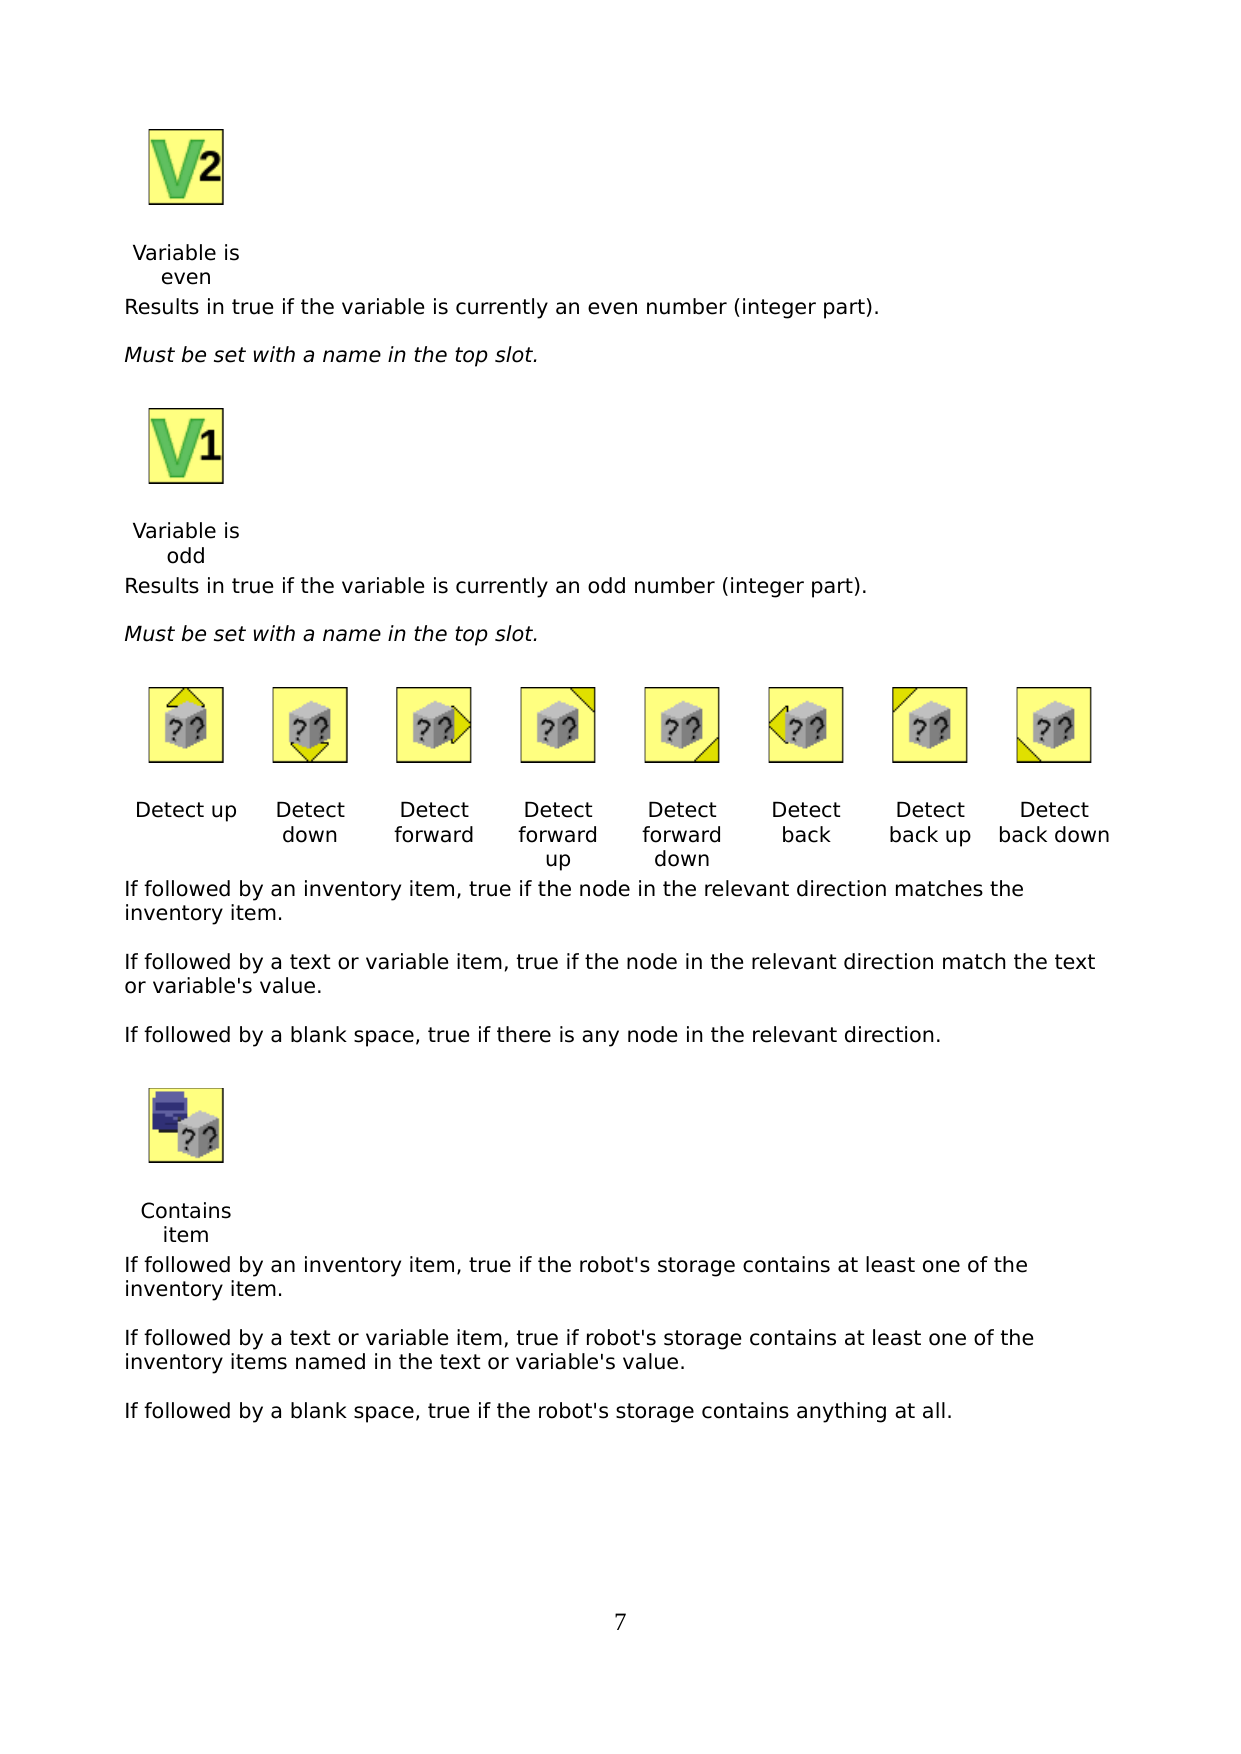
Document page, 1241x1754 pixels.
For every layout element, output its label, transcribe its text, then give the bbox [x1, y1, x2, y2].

table_header [620, 1082, 744, 1193]
table_cell Results in true if the variable is currently an odd number (integer part). Must be set with a name in the top slot. [118, 397, 1122, 676]
table_cell [372, 514, 496, 574]
table_cell Detect back [744, 793, 868, 877]
table_header [620, 124, 744, 235]
table_cell Detect down [248, 793, 372, 877]
table_header [496, 682, 620, 793]
table_cell Detect forward up [496, 793, 620, 877]
table_cell [620, 1193, 744, 1253]
picture [148, 1088, 224, 1163]
table_cell Variable is odd [124, 514, 248, 574]
table_cell [248, 514, 372, 574]
picture [148, 687, 224, 763]
table_cell [496, 514, 620, 574]
table_header [248, 124, 372, 235]
table_cell [744, 1193, 868, 1253]
table_header [248, 1082, 372, 1193]
table_header [868, 1082, 992, 1193]
table_header [744, 1082, 868, 1193]
table_header [372, 1082, 496, 1193]
table_cell [372, 1193, 496, 1253]
table_header [868, 682, 992, 793]
table_cell [992, 235, 1116, 295]
table_header [992, 1082, 1116, 1193]
table_header [992, 124, 1116, 235]
table_header [372, 403, 496, 514]
table_cell Detect up [124, 793, 248, 877]
table_cell Detect forward down [620, 793, 744, 877]
picture [520, 687, 596, 763]
table_cell [372, 235, 496, 295]
table_cell [744, 235, 868, 295]
table_header [744, 403, 868, 514]
table_cell [248, 235, 372, 295]
picture [148, 129, 224, 205]
table_header [124, 682, 248, 793]
table_header [124, 403, 248, 514]
picture [272, 687, 348, 763]
table_header [372, 682, 496, 793]
table_cell Contains item [124, 1193, 248, 1253]
table_cell [868, 514, 992, 574]
table_cell [992, 514, 1116, 574]
table_header [248, 682, 372, 793]
table_cell [496, 1193, 620, 1253]
table_header [992, 403, 1116, 514]
table_header [868, 124, 992, 235]
table_header [496, 403, 620, 514]
picture [892, 687, 968, 763]
table_header [124, 1082, 248, 1193]
table_cell [496, 235, 620, 295]
picture [768, 687, 844, 763]
table_header [372, 124, 496, 235]
table_cell [868, 235, 992, 295]
table_header [620, 403, 744, 514]
picture [1016, 687, 1092, 763]
table_header [992, 682, 1116, 793]
table_cell [992, 1193, 1116, 1253]
table_cell [620, 235, 744, 295]
table_header [496, 1082, 620, 1193]
table_cell Results in true if the variable is currently an even number (integer part). Must be set with a name in the top slot. [118, 118, 1122, 397]
table_cell Detect back up [868, 793, 992, 877]
table_header [248, 403, 372, 514]
table_cell [248, 1193, 372, 1253]
table_cell If followed by an inventory item, true if the robot's storage contains at least one of the inventory item. If followed by a text or variable item, true if robot's storage contains at least one of the inventory items named in the text or variable's value. If followed by a blank space, true if the robot's storage contains anything at all. [118, 1076, 1122, 1452]
table_header [496, 124, 620, 235]
table_header [124, 124, 248, 235]
table_header [620, 682, 744, 793]
table_header [868, 403, 992, 514]
table_cell [868, 1193, 992, 1253]
table_cell [620, 514, 744, 574]
picture [396, 687, 472, 763]
table_cell Detect forward [372, 793, 496, 877]
table_cell Detect back down [992, 793, 1116, 877]
table_cell If followed by an inventory item, true if the node in the relevant direction matches the inventory item. If followed by a text or variable item, true if the node in the relevant direction match the text or variable's value. If followed by a blank space, true if there is any node in the relevant direction. [118, 676, 1122, 1076]
table_header [744, 124, 868, 235]
picture [148, 408, 224, 484]
table_header [744, 682, 868, 793]
table_cell Variable is even [124, 235, 248, 295]
picture [644, 687, 720, 763]
table_cell [744, 514, 868, 574]
